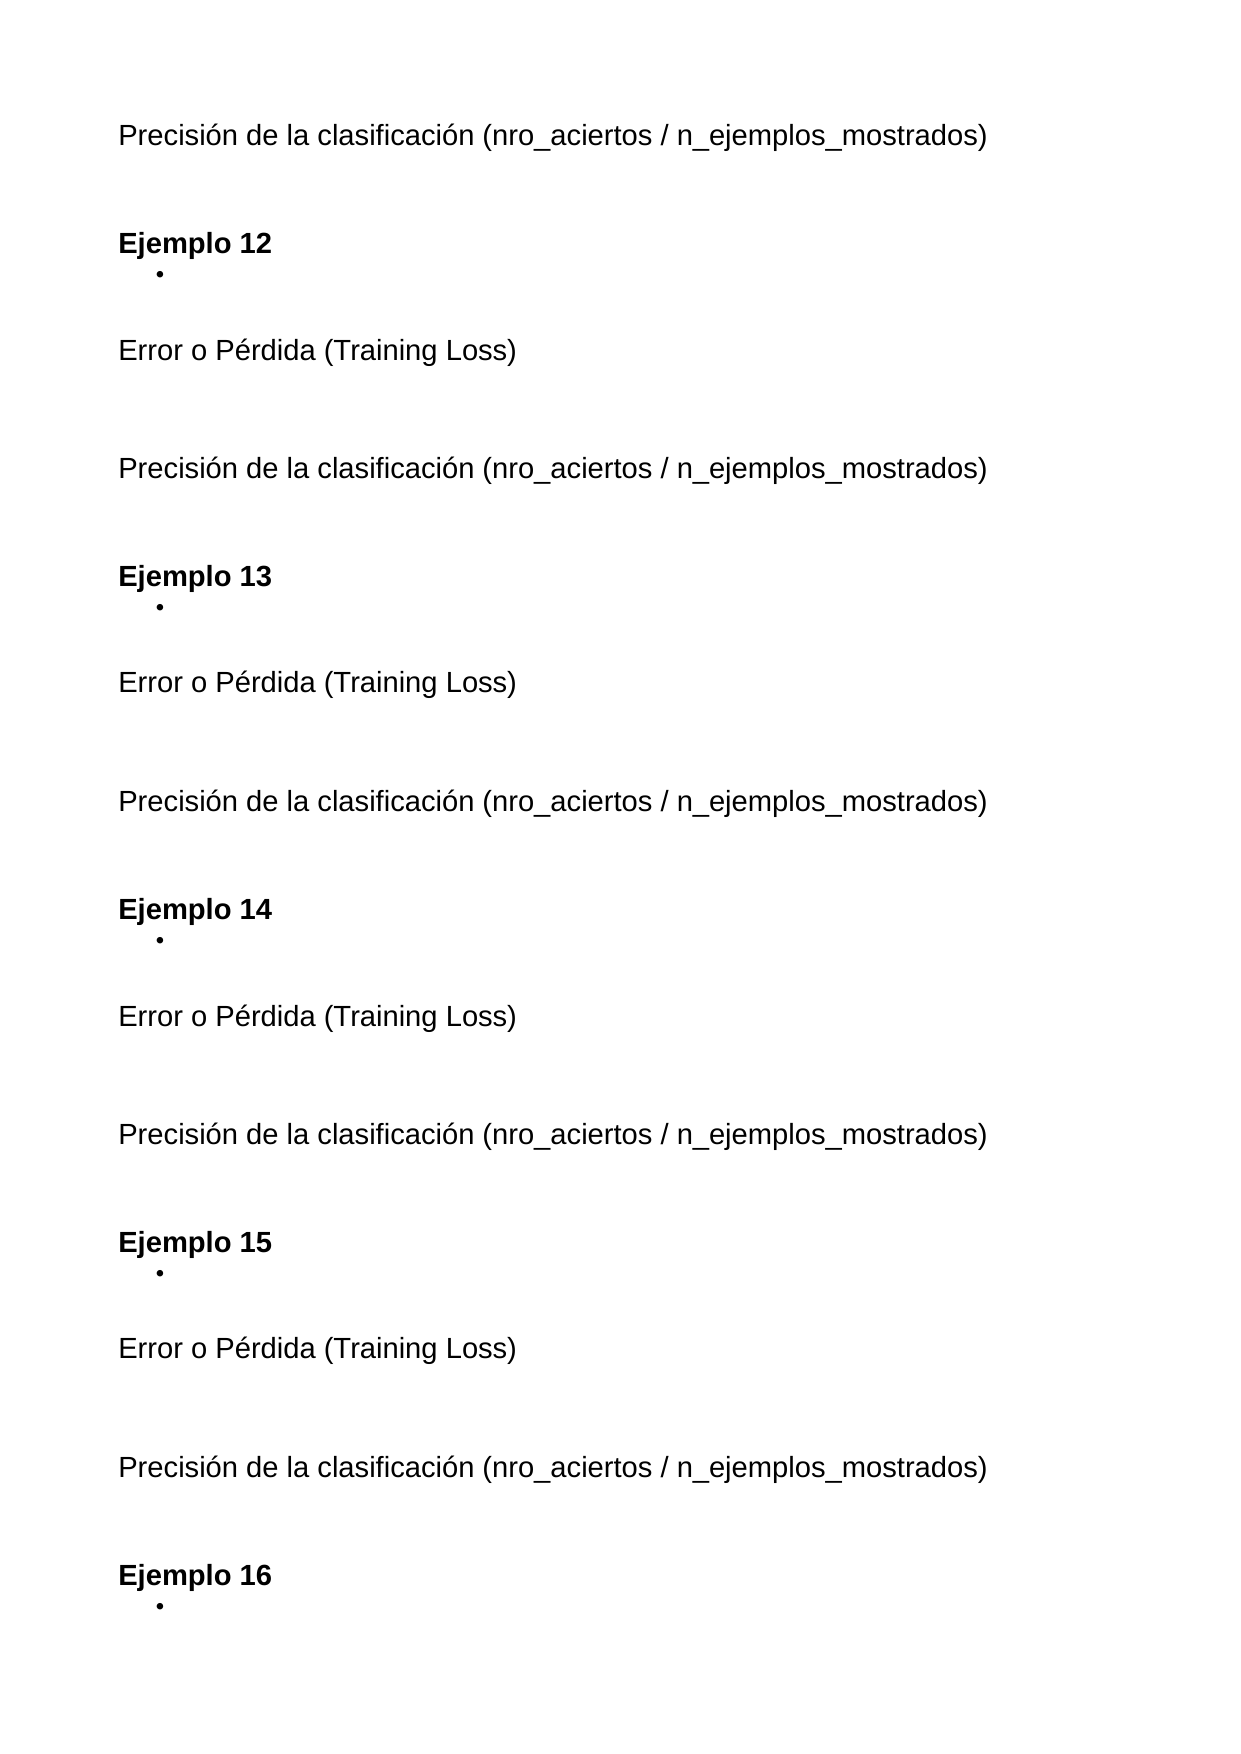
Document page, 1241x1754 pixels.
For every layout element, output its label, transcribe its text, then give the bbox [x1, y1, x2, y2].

subtitle Ejemplo 12 [118, 226, 1122, 260]
subtitle Precisión de la clasificación (nro_aciertos / n_ejemplos_mostrados) [118, 784, 1122, 818]
subtitle Precisión de la clasificación (nro_aciertos / n_ejemplos_mostrados) [118, 118, 1122, 152]
subtitle Error o Pérdida (Training Loss) [118, 666, 1122, 699]
subtitle Precisión de la clasificación (nro_aciertos / n_ejemplos_mostrados) [118, 451, 1122, 485]
subtitle Error o Pérdida (Training Loss) [118, 998, 1122, 1032]
subtitle Error o Pérdida (Training Loss) [118, 1332, 1122, 1365]
subtitle Ejemplo 14 [118, 892, 1122, 926]
subtitle Ejemplo 15 [118, 1225, 1122, 1259]
subtitle Ejemplo 16 [118, 1558, 1122, 1592]
subtitle Ejemplo 13 [118, 559, 1122, 593]
subtitle Error o Pérdida (Training Loss) [118, 332, 1122, 366]
subtitle Precisión de la clasificación (nro_aciertos / n_ejemplos_mostrados) [118, 1117, 1122, 1151]
subtitle Precisión de la clasificación (nro_aciertos / n_ejemplos_mostrados) [118, 1450, 1122, 1484]
